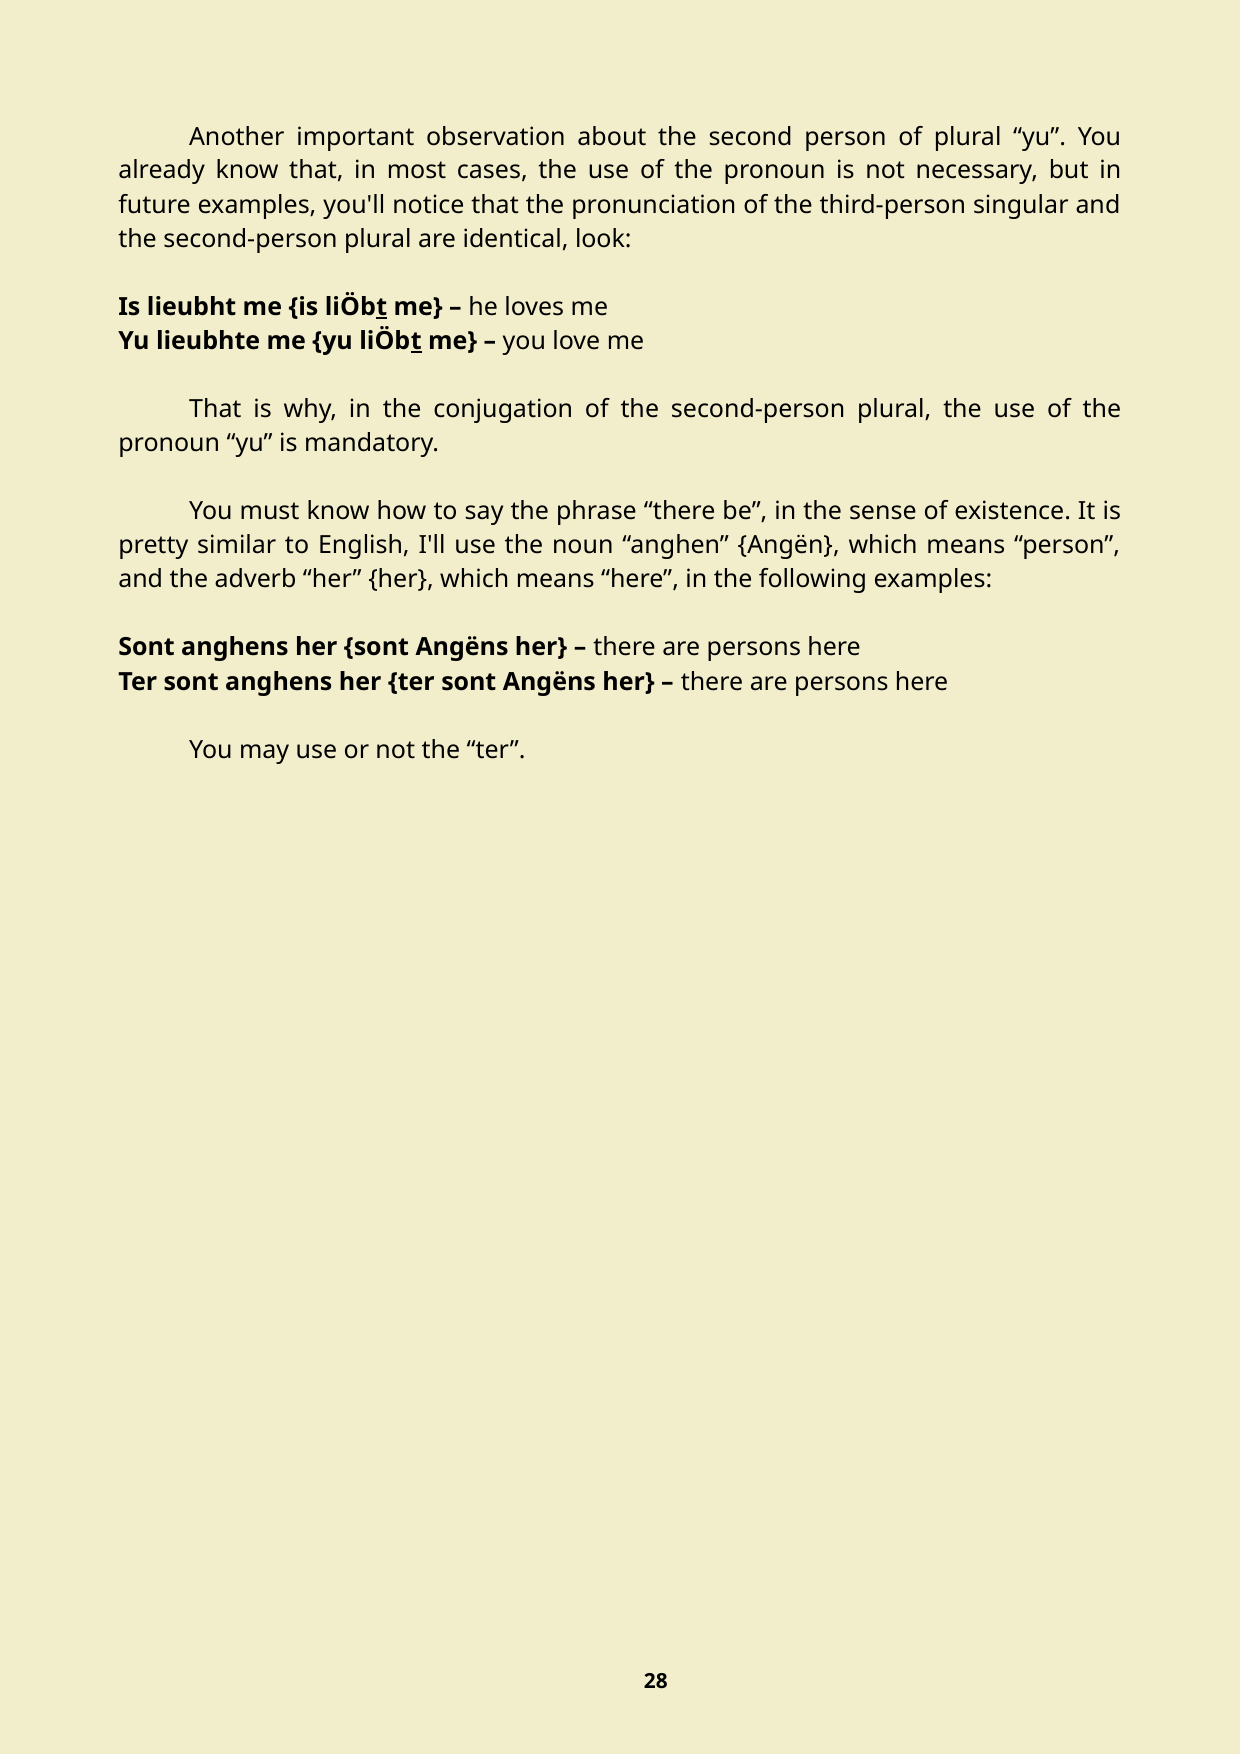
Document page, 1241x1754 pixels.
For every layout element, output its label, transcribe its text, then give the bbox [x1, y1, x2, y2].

text Yu lieubhte me {yu liÖbt me} – you love me [118, 322, 1122, 357]
text Another important observation about the second person of plural “yu”. You already know that, in most cases, the use of the pronoun is not necessary, but in future examples, you'll notice that the pronunciation of the third-person singular and the second-person plural are identical, look: [118, 118, 1122, 254]
text Is lieubht me {is liÖbt me} – he loves me [118, 288, 1122, 322]
text Sont anghens her {sont Angëns her} – there are persons here [118, 629, 1122, 663]
text You must know how to say the phrase “there be”, in the sense of existence. It is pretty similar to English, I'll use the noun “anghen” {Angën}, which means “person”, and the adverb “her” {her}, which means “here”, in the following examples: [118, 493, 1122, 595]
text Ter sont anghens her {ter sont Angëns her} – there are persons here [118, 663, 1122, 697]
text You may use or not the “ter”. [118, 731, 1122, 765]
text That is why, in the conjugation of the second-person plural, the use of the pronoun “yu” is mandatory. [118, 391, 1122, 459]
